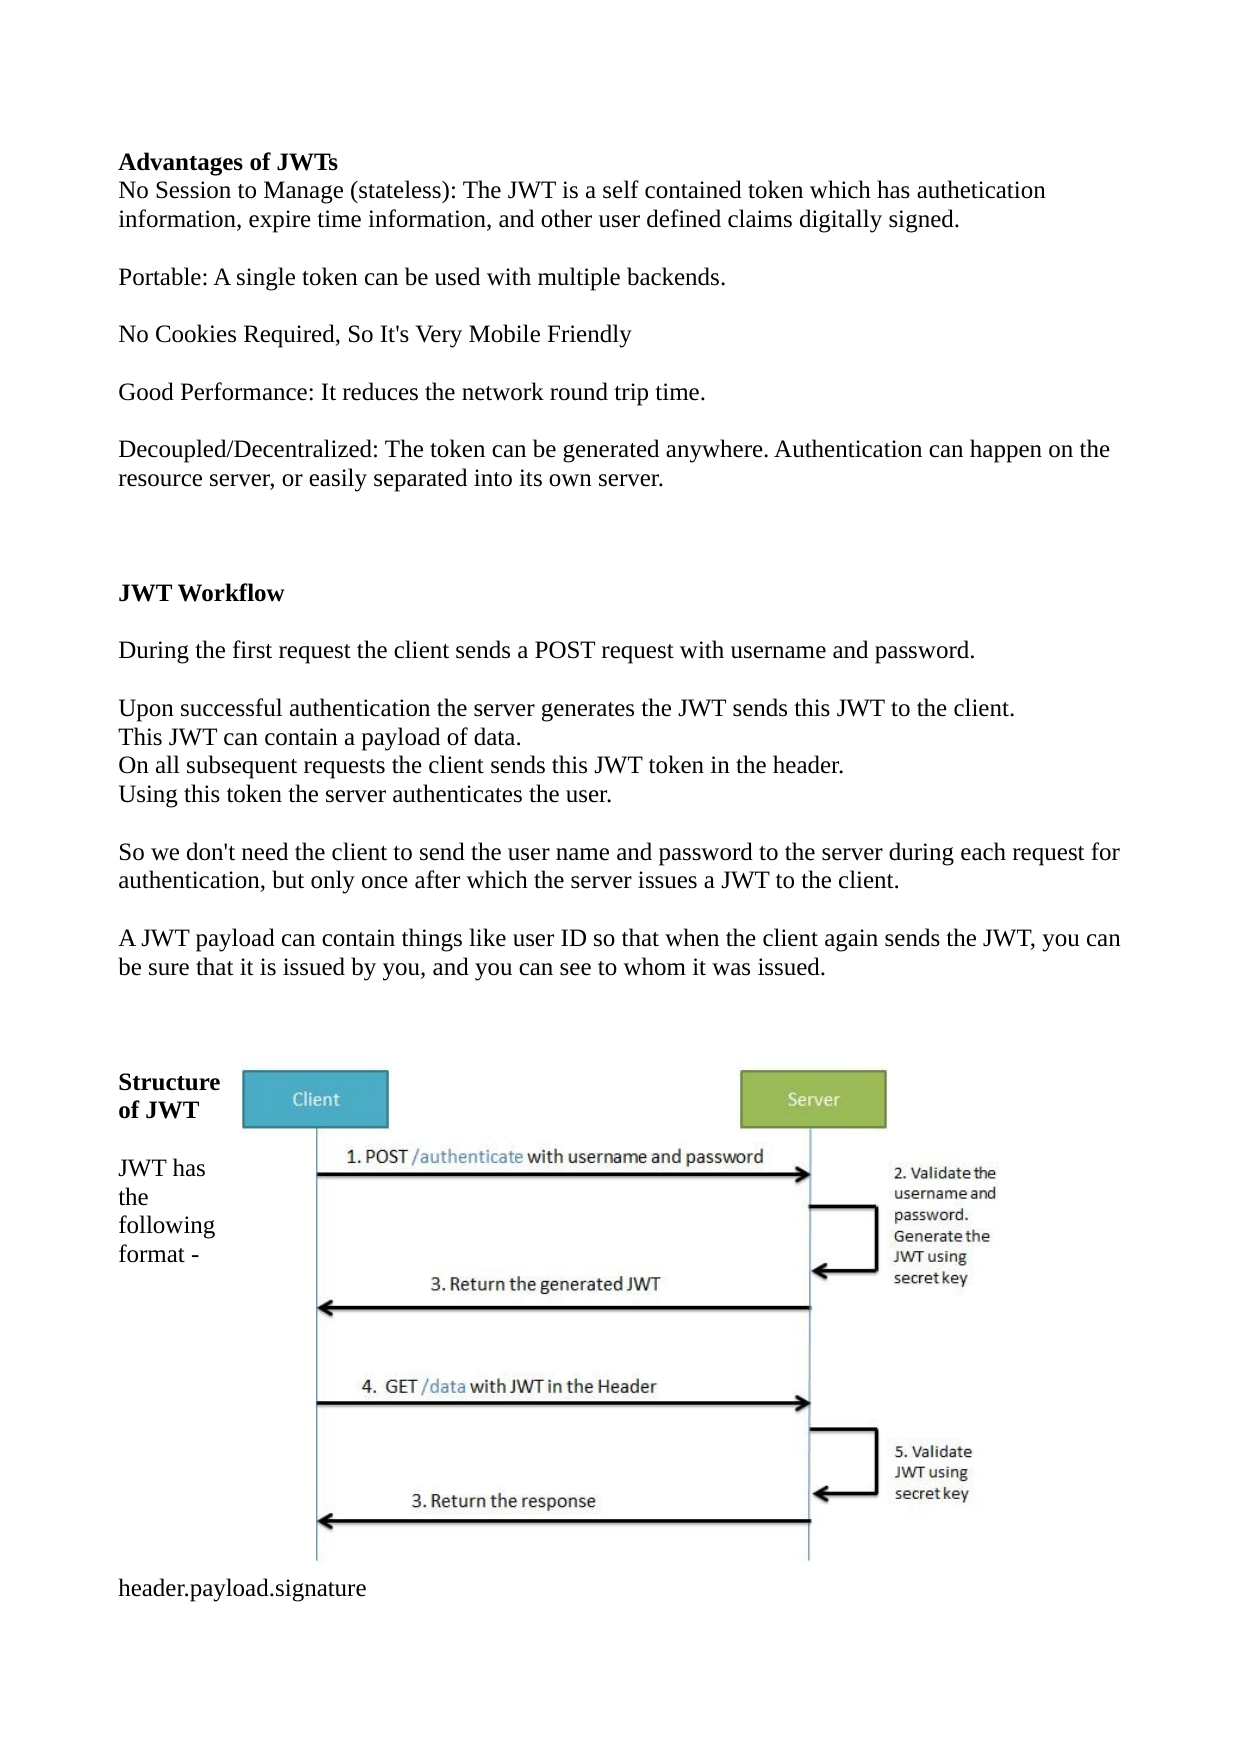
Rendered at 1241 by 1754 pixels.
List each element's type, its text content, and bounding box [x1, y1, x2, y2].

text JWT has the following format -header.payload.signature [118, 1153, 1122, 1602]
text No Session to Manage (stateless): The JWT is a self contained token which has authetication information, expire time information, and other user defined claims digitally signed. [118, 176, 1122, 233]
picture [241, 1038, 1000, 1574]
text On all subsequent requests the client sends this JWT token in the header. [118, 751, 1122, 779]
text No Cookies Required, So It's Very Mobile Friendly [118, 319, 1122, 348]
text [1000, 1067, 1122, 1124]
text Structure of JWT [118, 1067, 241, 1124]
text Good Performance: It reduces the network round trip time. [118, 377, 1122, 406]
text Upon successful authentication the server generates the JWT sends this JWT to the client. [118, 693, 1122, 722]
text This JWT can contain a payload of data. [118, 722, 1122, 751]
text So we don't need the client to send the user name and password to the server during each request for authentication, but only once after which the server issues a JWT to the client. [118, 837, 1122, 894]
text JWT Workflow [118, 578, 1122, 607]
text A JWT payload can contain things like user ID so that when the client again sends the JWT, you can be sure that it is issued by you, and you can see to whom it was issued. [118, 923, 1122, 981]
text Portable: A single token can be used with multiple backends. [118, 262, 1122, 291]
text Decoupled/Decentralized: The token can be generated anywhere. Authentication can happen on the resource server, or easily separated into its own server. [118, 434, 1122, 492]
text Using this token the server authenticates the user. [118, 779, 1122, 808]
text During the first request the client sends a POST request with username and password. [118, 636, 1122, 664]
text Advantages of JWTs [118, 147, 1122, 176]
